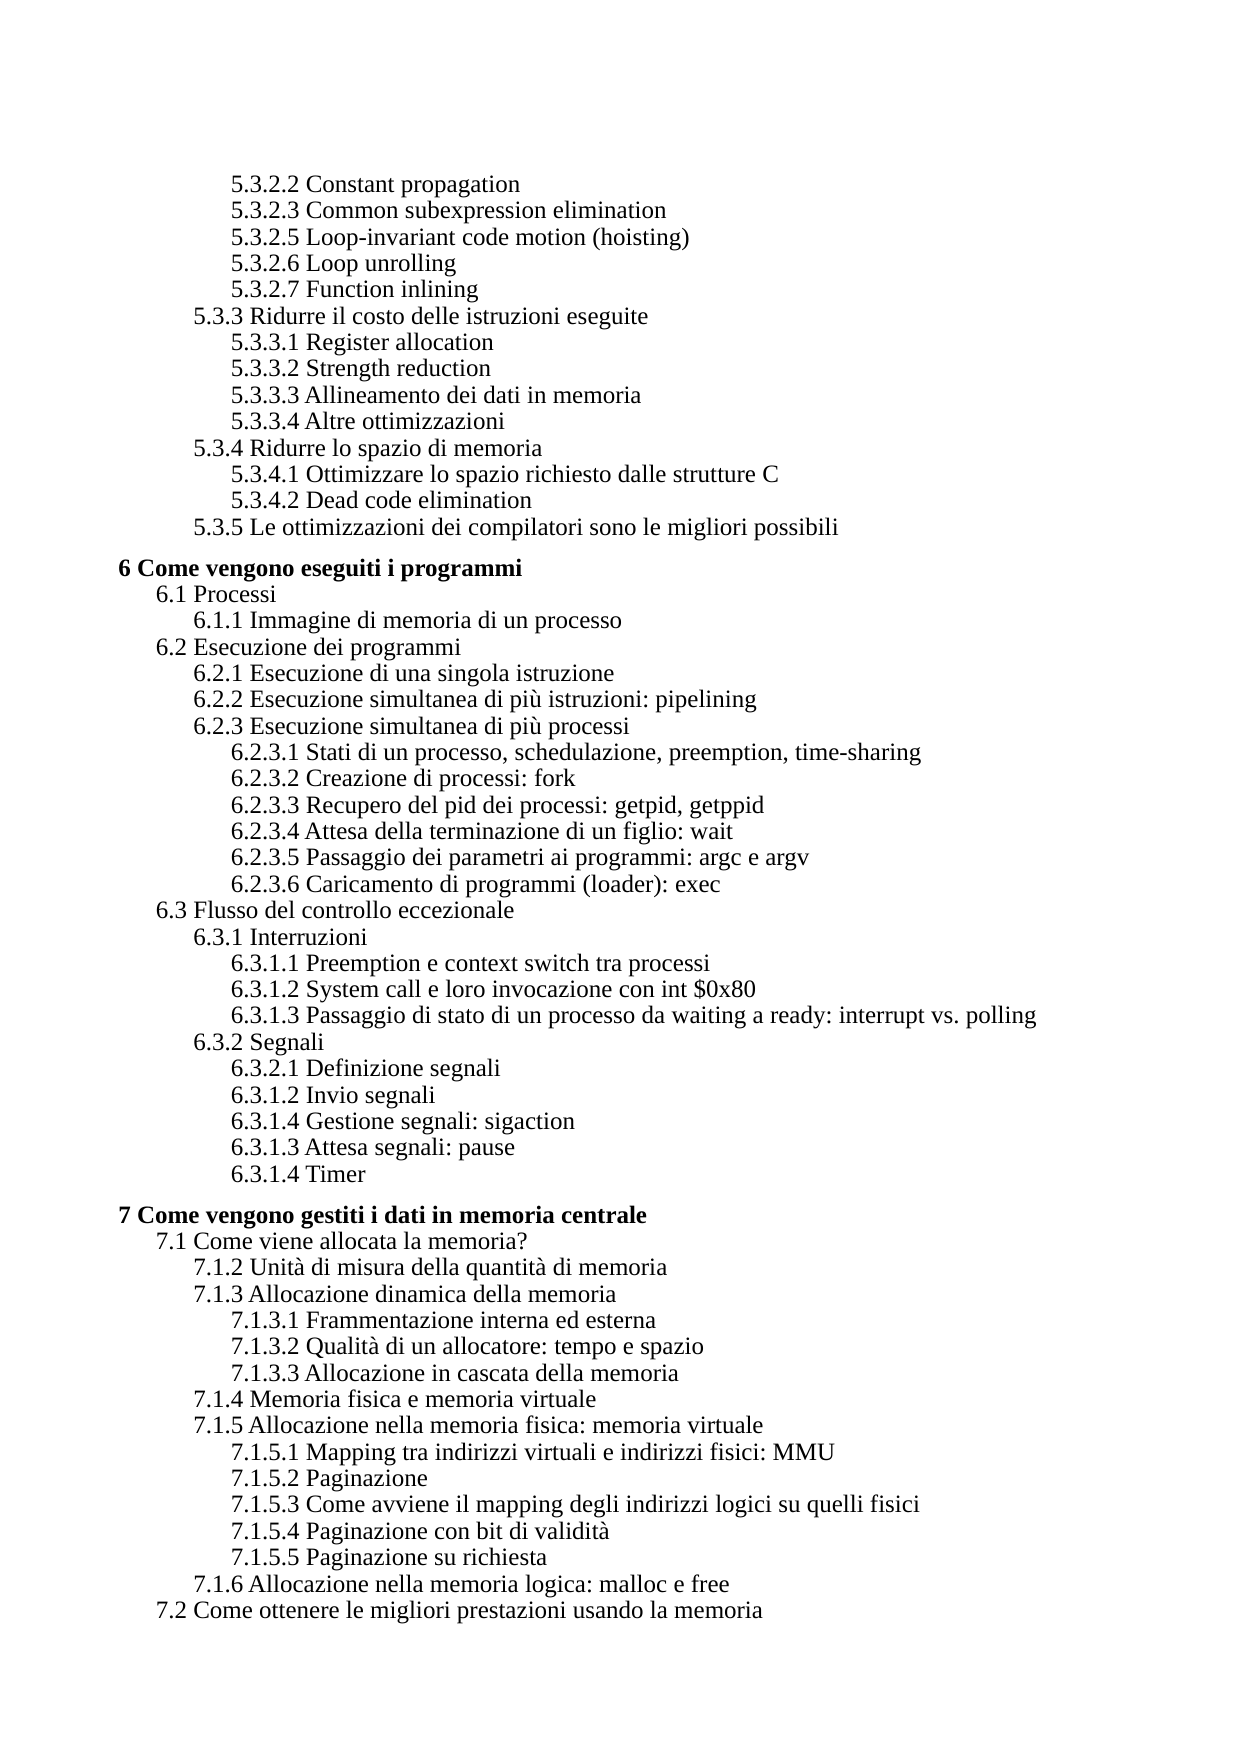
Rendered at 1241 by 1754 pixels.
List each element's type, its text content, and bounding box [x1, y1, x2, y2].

text 6.1 Processi [156, 586, 1122, 606]
text 6.3.2.1 Definizione segnali [231, 1061, 1122, 1081]
text 6.3.1.2 System call e loro invocazione con int $0x80 [231, 982, 1122, 1002]
text 7.1.6 Allocazione nella memoria logica: malloc e free [193, 1576, 1122, 1596]
text 7.1.5 Allocazione nella memoria fisica: memoria virtuale [193, 1418, 1122, 1438]
text 5.3.4.2 Dead code elimination [231, 493, 1122, 513]
text 5.3.2.2 Constant propagation [231, 176, 1122, 196]
text 6.2.3.4 Attesa della terminazione di un figlio: wait [649, 823, 1122, 843]
text 7.1.2 Unità di misura della quantità di memoria [193, 1260, 1122, 1280]
text 5.3.3 Ridurre il costo delle istruzioni eseguite [193, 308, 1122, 328]
text 6.2.2 Esecuzione simultanea di più istruzioni: pipelining [193, 692, 1122, 712]
text 5.3.2.3 Common subexpression elimination [231, 203, 1122, 223]
text 6.3.1.1 Preemption e context switch tra processi [231, 955, 1122, 975]
text 5.3.2.5 Loop-invariant code motion (hoisting) [231, 229, 686, 249]
text 7.1.3.2 Qualità di un allocatore: tempo e spazio [231, 1339, 1122, 1359]
text 6.3 Flusso del controllo eccezionale [156, 902, 1122, 923]
text 6.2.3.3 Recupero del pid dei processi: getpid, getppid [231, 797, 1122, 817]
text 7.1.3.3 Allocazione in cascata della memoria [231, 1365, 1122, 1385]
text 7.1.5.1 Mapping tra indirizzi virtuali e indirizzi fisici: MMU [231, 1444, 1122, 1464]
text 7.1.5.2 Paginazione [231, 1471, 1122, 1491]
text 6.2.3.6 Caricamento di programmi (loader): exec [657, 876, 1122, 896]
text 6.2.3.5 Passaggio dei parametri ai programmi: argc e argv [231, 850, 1122, 870]
text 5.3.4 Ridurre lo spazio di memoria [193, 440, 1122, 460]
text 7.1.3 Allocazione dinamica della memoria [193, 1286, 1122, 1306]
text 6.2 Esecuzione dei programmi [156, 639, 1122, 659]
text 6.3.1.4 Gestione segnali: sigaction [231, 1113, 1122, 1133]
text 7.1.3.1 Frammentazione interna ed esterna [231, 1312, 1122, 1332]
text 6.3.1.2 Invio segnali [231, 1087, 1122, 1107]
text 5.3.3.2 Strength reduction [231, 361, 1122, 381]
text 7.1.5.3 Come avviene il mapping degli indirizzi logici su quelli fisici [231, 1497, 607, 1517]
text 5.3.3.1 Register allocation [231, 334, 1122, 354]
text 5.3.4.1 Ottimizzare lo spazio richiesto dalle strutture C [231, 466, 1122, 486]
text 5.3.2.6 Loop unrolling [231, 255, 1122, 276]
text 6.2.3.6 Caricamento di programmi (loader): exec [231, 876, 658, 896]
text 7 Come vengono gestiti i dati in memoria centrale [118, 1207, 1122, 1227]
text 6.2.3 Esecuzione simultanea di più processi [193, 718, 1122, 738]
text 7.1.5.3 Come avviene il mapping degli indirizzi logici su quelli fisici [603, 1497, 1122, 1517]
text 6.1.1 Immagine di memoria di un processo [193, 613, 1122, 633]
text 5.3.5 Le ottimizzazioni dei compilatori sono le migliori possibili [193, 519, 1122, 539]
text 7.1.4 Memoria fisica e memoria virtuale [193, 1391, 1122, 1412]
text 6.2.3.2 Creazione di processi: fork [231, 771, 1122, 791]
text 5.3.2.7 Function inlining [231, 282, 1122, 302]
text 7.1.5.4 Paginazione con bit di validità [231, 1523, 1122, 1543]
text 6.3.1.4 Timer [231, 1166, 1122, 1186]
text 5.3.3.3 Allineamento dei dati in memoria [231, 387, 1122, 407]
text 6.2.1 Esecuzione di una singola istruzione [193, 665, 1122, 685]
text 5.3.2.5 Loop-invariant code motion (hoisting) [685, 229, 1122, 249]
text 7.2 Come ottenere le migliori prestazioni usando la memoria [156, 1602, 1122, 1622]
text 6.3.1 Interruzioni [193, 929, 1122, 949]
text 6.3.2 Segnali [193, 1034, 1122, 1054]
text 6.2.3.1 Stati di un processo, schedulazione, preemption, time-sharing [231, 744, 1122, 764]
text 7.1 Come viene allocata la memoria? [156, 1233, 1122, 1253]
text 5.3.3.4 Altre ottimizzazioni [231, 413, 1122, 434]
text 6 Come vengono eseguiti i programmi [118, 560, 1122, 580]
text 6.2.3.4 Attesa della terminazione di un figlio: wait [231, 823, 652, 843]
text 6.3.1.3 Attesa segnali: pause [231, 1140, 1122, 1160]
text 7.1.5.5 Paginazione su richiesta [231, 1549, 1122, 1570]
text 6.3.1.3 Passaggio di stato di un processo da waiting a ready: interrupt vs. polling [231, 1008, 1122, 1028]
